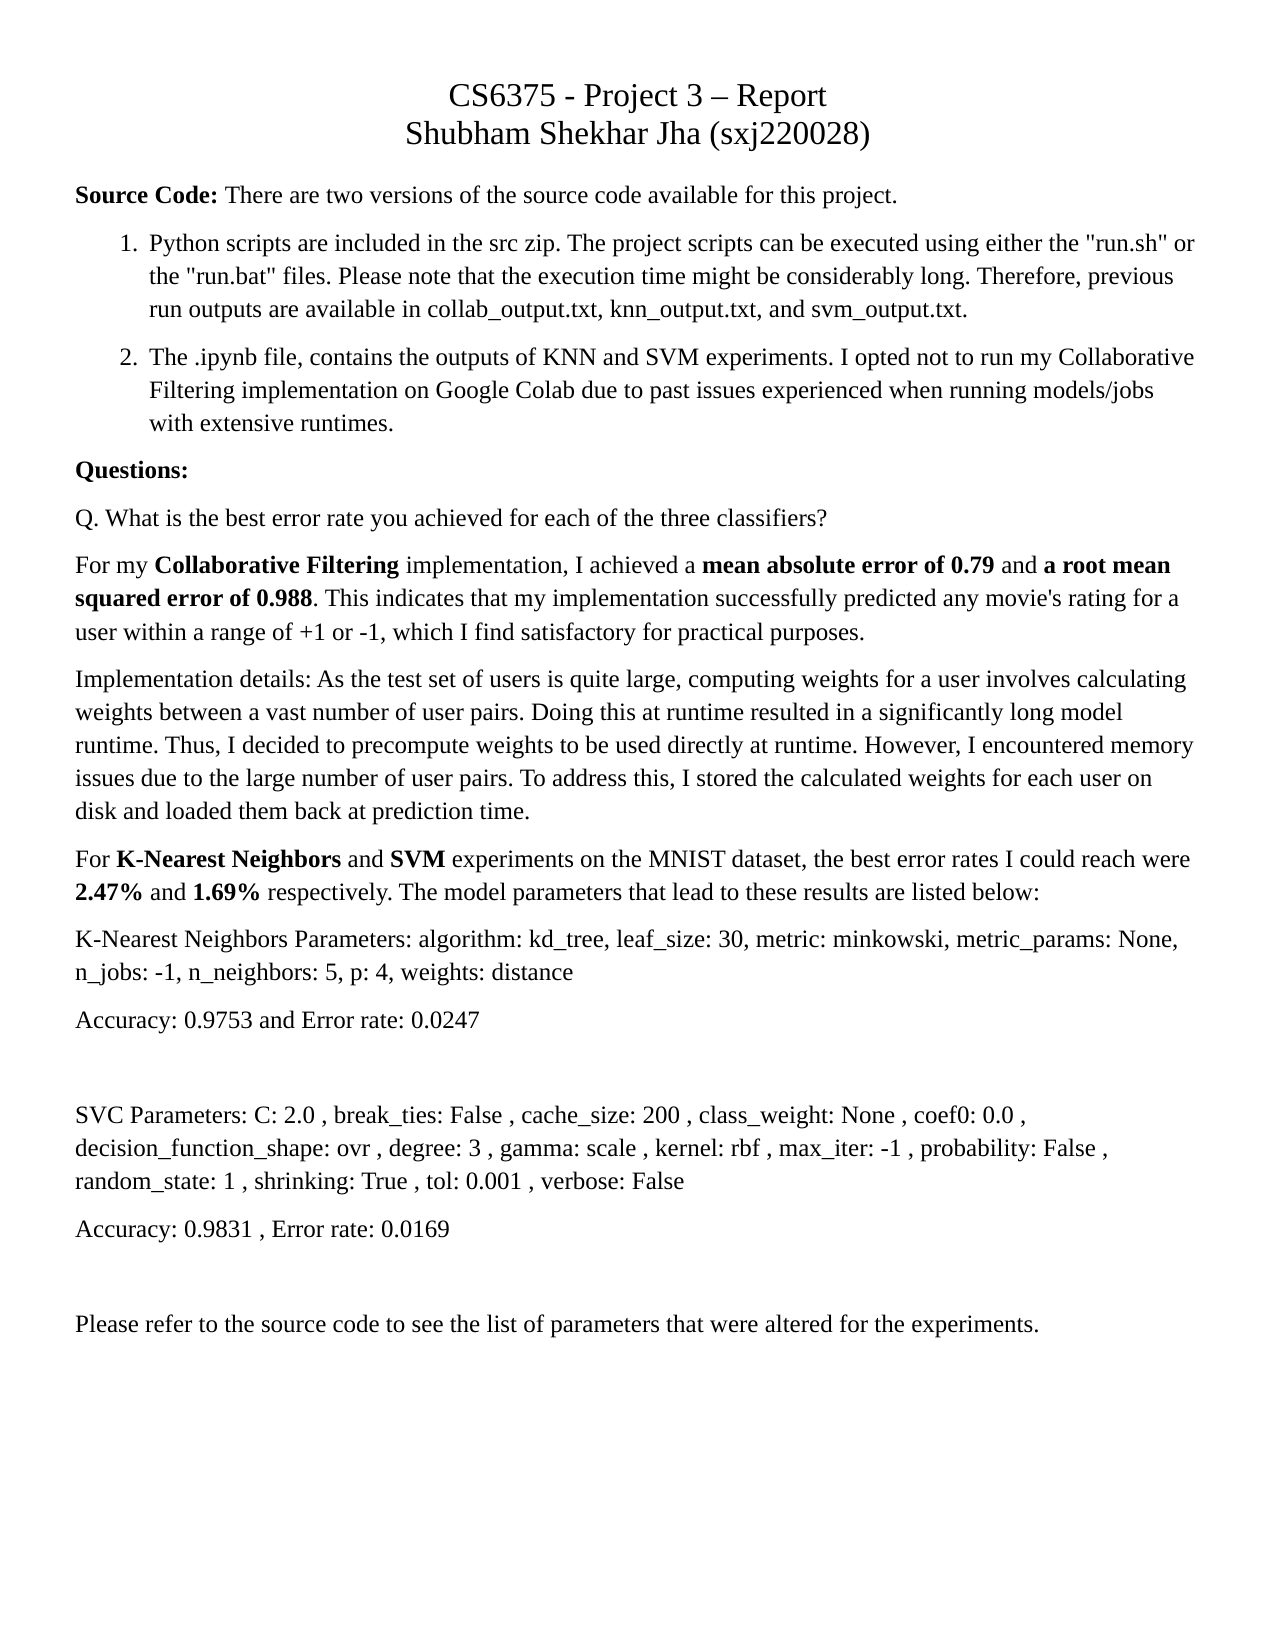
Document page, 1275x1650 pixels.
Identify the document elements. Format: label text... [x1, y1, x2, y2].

text K-Nearest Neighbors Parameters: algorithm: kd_tree, leaf_size: 30, metric: minkowski, metric_params: None, n_jobs: -1, n_neighbors: 5, p: 4, weights: distance [75, 924, 1200, 986]
text Source Code: There are two versions of the source code available for this project. [75, 180, 1200, 209]
text For my Collaborative Filtering implementation, I achieved a mean absolute error of 0.79 and a root mean squared error of 0.988. This indicates that my implementation successfully predicted any movie's rating for a user within a range of +1 or -1, which I find satisfactory for practical purposes. [75, 551, 1200, 645]
text Accuracy: 0.9831 , Error rate: 0.0169 [75, 1214, 1200, 1243]
text Q. What is the best error rate you achieved for each of the three classifiers? [75, 503, 1200, 532]
text Please refer to the source code to see the list of parameters that were altered for the experiments. [75, 1309, 1200, 1338]
text SVC Parameters: C: 2.0 , break_ties: False , cache_size: 200 , class_weight: None , coef0: 0.0 , decision_function_shape: ovr , degree: 3 , gamma: scale , kernel: rbf , max_iter: -1 , probability: False , random_state: 1 , shrinking: True , tol: 0.001 , verbose: False [75, 1100, 1200, 1195]
text CS6375 - Project 3 – Report Shubham Shekhar Jha (sxj220028) [75, 75, 1200, 152]
text Questions: [75, 455, 1200, 484]
list Python scripts are included in the src zip. The project scripts can be executed using either the "run.sh" or the "run.bat" files. Please note that the execution time might be considerably long. Therefore, previous run outputs are available in collab_output.txt, knn_output.txt, and svm_output.txt. [119, 228, 1200, 323]
list The .ipynb file, contains the outputs of KNN and SVM experiments. I opted not to run my Collaborative Filtering implementation on Google Colab due to past issues experienced when running models/jobs with extensive runtimes. [119, 342, 1200, 436]
text Accuracy: 0.9753 and Error rate: 0.0247 [75, 1005, 1200, 1034]
text For K-Nearest Neighbors and SVM experiments on the MNIST dataset, the best error rates I could reach were 2.47% and 1.69% respectively. The model parameters that lead to these results are listed below: [75, 844, 1200, 906]
text Implementation details: As the test set of users is quite large, computing weights for a user involves calculating weights between a vast number of user pairs. Doing this at runtime resulted in a significantly long model runtime. Thus, I decided to precompute weights to be used directly at runtime. However, I encountered memory issues due to the large number of user pairs. To address this, I stored the calculated weights for each user on disk and loaded them back at prediction time. [75, 664, 1200, 825]
